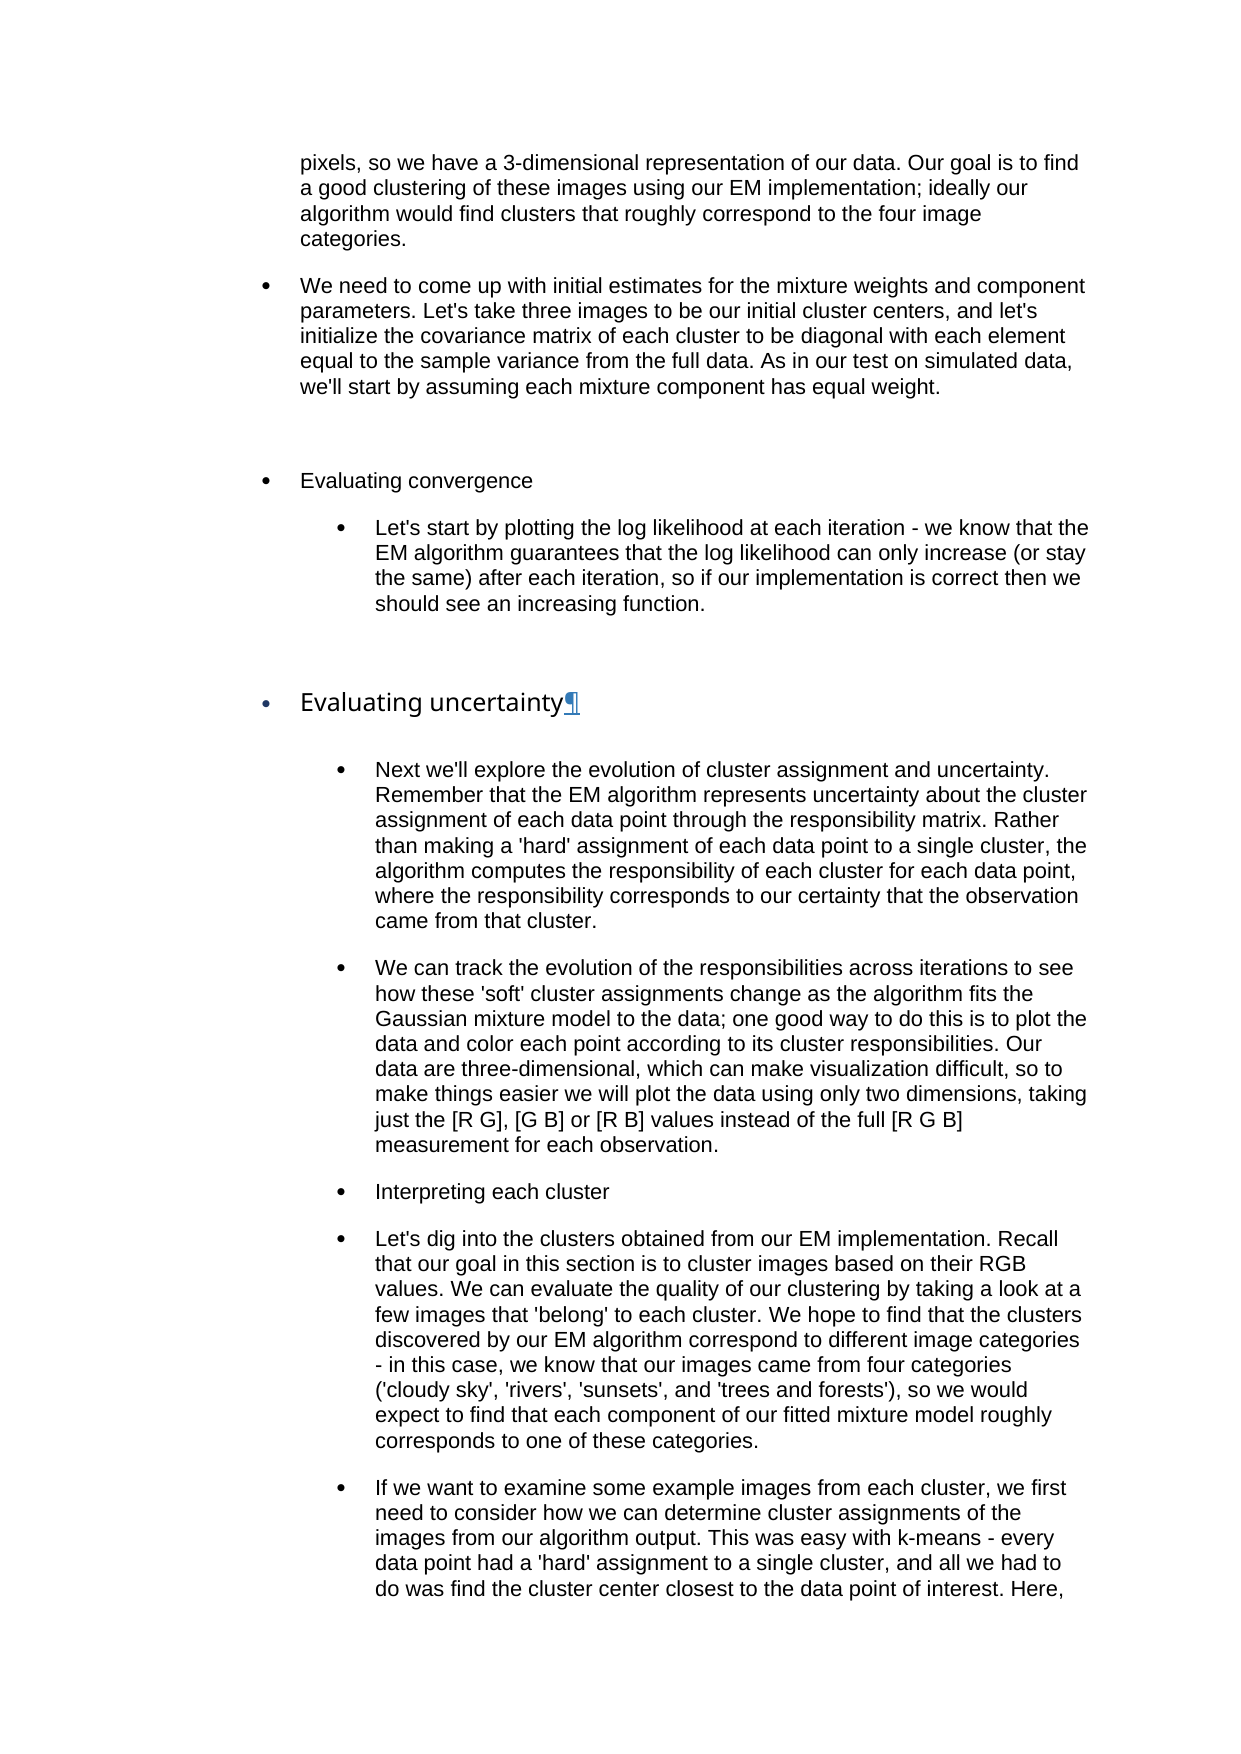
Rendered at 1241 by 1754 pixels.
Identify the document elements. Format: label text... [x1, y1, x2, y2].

list Let's dig into the clusters obtained from our EM implementation. Recall that our goal in this section is to cluster images based on their RGB values. We can evaluate the quality of our clustering by taking a look at a few images that 'belong' to each cluster. We hope to find that the clusters discovered by our EM algorithm correspond to different image categories - in this case, we know that our images came from four categories ('cloudy sky', 'rivers', 'sunsets', and 'trees and forests'), so we would expect to find that each component of our fitted mixture model roughly corresponds to one of these categories. [337, 1226, 1090, 1453]
list Evaluating convergence [262, 468, 1090, 493]
list If we want to examine some example images from each cluster, we first need to consider how we can determine cluster assignments of the images from our algorithm output. This was easy with k-means - every data point had a 'hard' assignment to a single cluster, and all we had to do was find the cluster center closest to the data point of interest. Here, [337, 1475, 1090, 1601]
list Let's start by plotting the log likelihood at each iteration - we know that the EM algorithm guarantees that the log likelihood can only increase (or stay the same) after each iteration, so if our implementation is correct then we should see an increasing function. [337, 515, 1090, 616]
list Next we'll explore the evolution of cluster assignment and uncertainty. Remember that the EM algorithm represents uncertainty about the cluster assignment of each data point through the responsibility matrix. Rather than making a 'hard' assignment of each data point to a single cluster, the algorithm computes the responsibility of each cluster for each data point, where the responsibility corresponds to our certainty that the observation came from that cluster. [337, 757, 1090, 933]
list Interpreting each cluster [337, 1179, 1090, 1204]
list We can track the evolution of the responsibilities across iterations to see how these 'soft' cluster assignments change as the algorithm fits the Gaussian mixture model to the data; one good way to do this is to plot the data and color each point according to its cluster responsibilities. Our data are three-dimensional, which can make visualization difficult, so to make things easier we will plot the data using only two dimensions, taking just the [R G], [G B] or [R B] values instead of the full [R G B] measurement for each observation. [337, 955, 1090, 1157]
list pixels, so we have a 3-dimensional representation of our data. Our goal is to find a good clustering of these images using our EM implementation; ideally our algorithm would find clusters that roughly correspond to the four image categories. [262, 150, 1090, 251]
list We need to come up with initial estimates for the mixture weights and component parameters. Let's take three images to be our initial cluster centers, and let's initialize the covariance matrix of each cluster to be diagonal with each element equal to the sample variance from the full data. As in our test on simulated data, we'll start by assuming each mixture component has equal weight. [262, 273, 1090, 399]
subtitle Evaluating uncertainty¶ [262, 684, 1090, 718]
